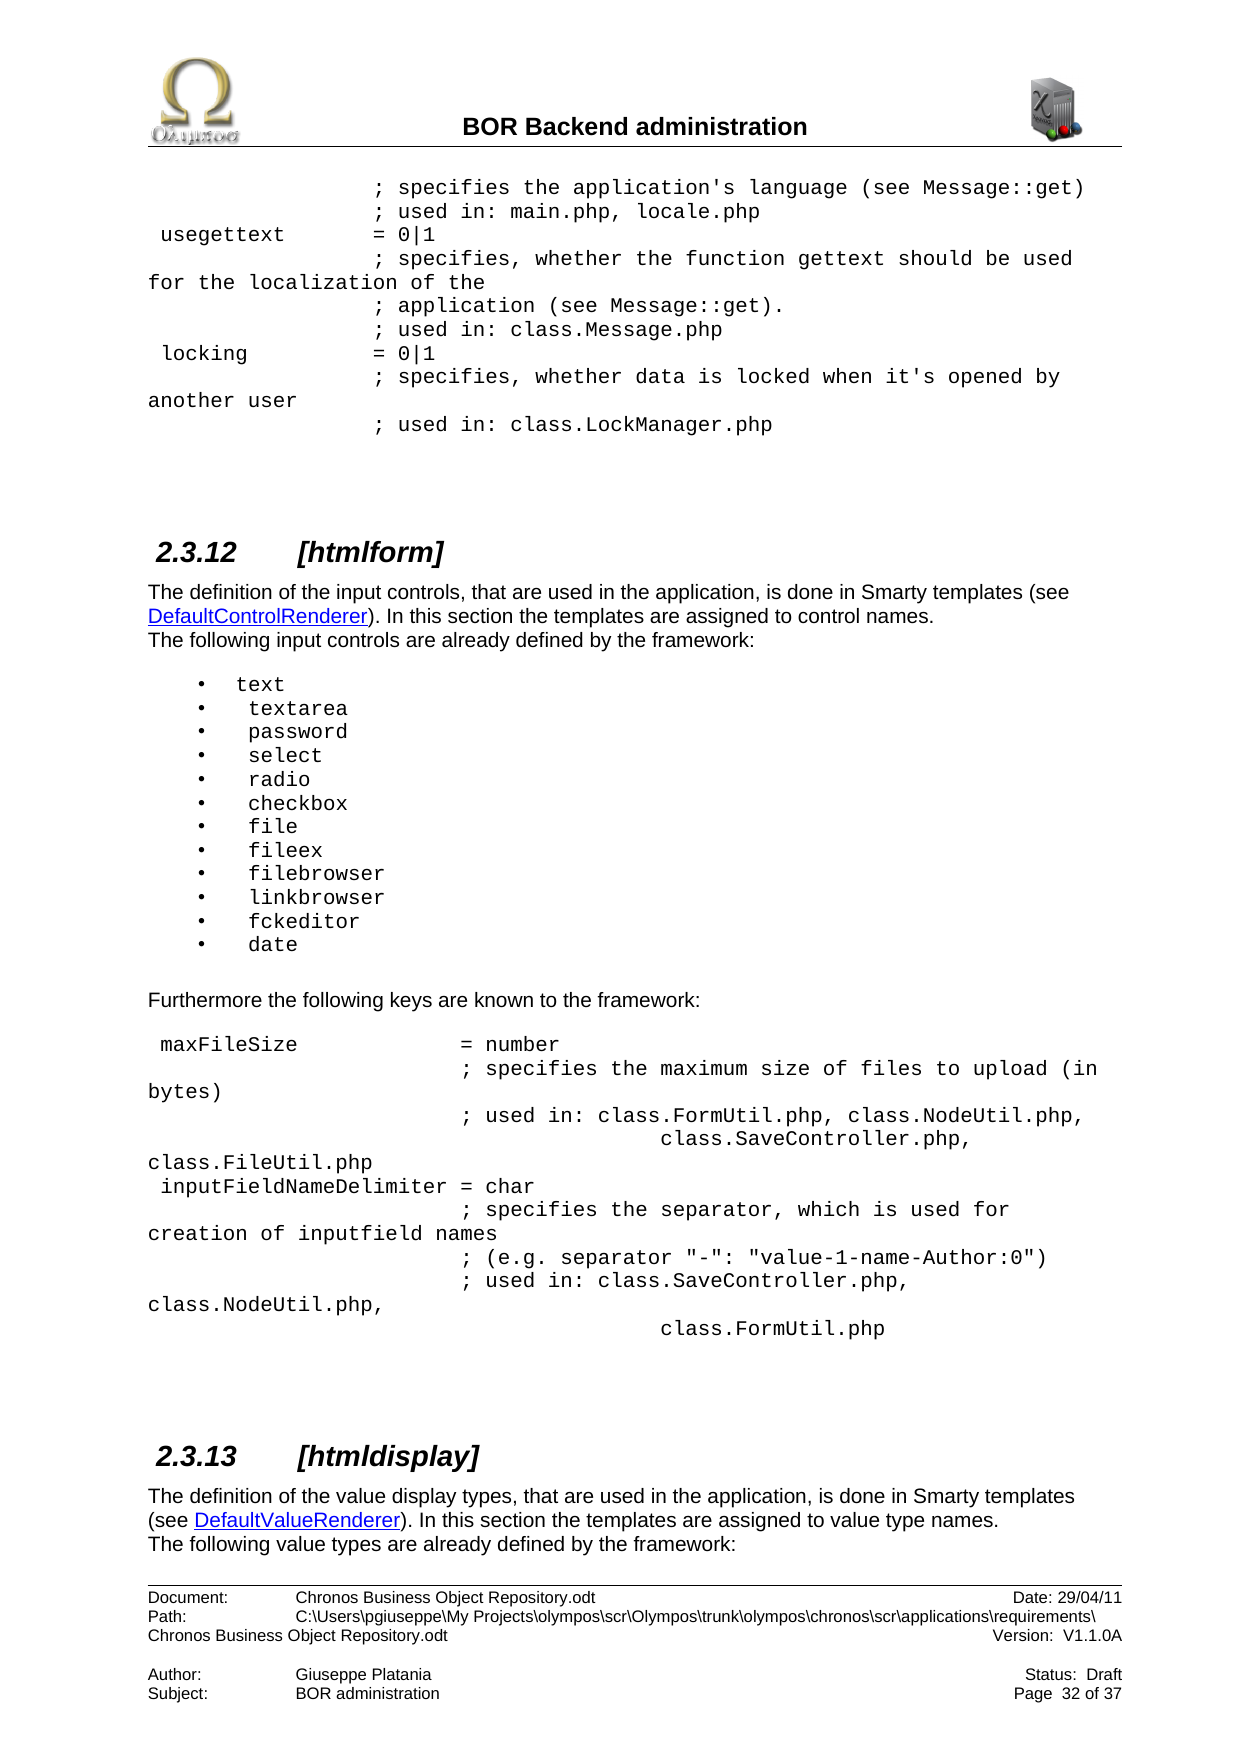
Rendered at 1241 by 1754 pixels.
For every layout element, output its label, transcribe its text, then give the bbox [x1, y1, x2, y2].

text inputFieldNameDelimiter = char [148, 1176, 1122, 1199]
text ; application (see Message::get). [148, 295, 1122, 319]
text usegettext = 0|1 [148, 224, 1122, 248]
list linkbrowser [198, 887, 1122, 911]
text ; used in: class.SaveController.php, class.NodeUtil.php, [148, 1270, 1122, 1318]
text ; used in: class.Message.php [148, 319, 1122, 343]
text ; specifies, whether data is locked when it's opened by another user [148, 366, 1122, 414]
list select [198, 745, 1122, 769]
list fckeditor [198, 911, 1122, 934]
list filebrowser [198, 863, 1122, 887]
list textarea [198, 698, 1122, 722]
text ; specifies the maximum size of files to upload (in bytes) [148, 1057, 1122, 1105]
list checkbox [198, 792, 1122, 816]
text ; used in: class.FormUtil.php, class.NodeUtil.php, [148, 1105, 1122, 1128]
text ; specifies the separator, which is used for creation of inputfield names [148, 1199, 1122, 1247]
list text [198, 674, 1122, 698]
text ; (e.g. separator "-": "value-1-name-Author:0") [148, 1247, 1122, 1270]
text ; used in: class.LockManager.php [148, 414, 1122, 437]
text Furthermore the following keys are known to the framework: [148, 987, 1122, 1011]
text ; specifies, whether the function gettext should be used for the localization of the [148, 248, 1122, 295]
text ; specifies the application's language (see Message::get) [148, 177, 1122, 201]
list fileex [198, 840, 1122, 863]
subtitle [htmlform] [148, 535, 1122, 568]
picture [1029, 75, 1085, 143]
text The definition of the value display types, that are used in the application, is done in Smarty templates (see DefaultValueRenderer). In this section the templates are assigned to value type names. The following value types are already defined by the framework: [148, 1484, 1122, 1556]
subtitle [htmldisplay] [148, 1439, 1122, 1472]
list file [198, 816, 1122, 840]
list date [198, 934, 1122, 958]
text ; used in: main.php, locale.php [148, 201, 1122, 224]
picture [147, 55, 242, 145]
text maxFileSize = number [148, 1034, 1122, 1057]
text The definition of the input controls, that are used in the application, is done in Smarty templates (see DefaultControlRenderer). In this section the templates are assigned to control names. The following input controls are already defined by the framework: [148, 580, 1122, 652]
text locking = 0|1 [148, 343, 1122, 366]
text class.FormUtil.php [148, 1318, 1122, 1341]
list password [198, 722, 1122, 745]
list radio [198, 769, 1122, 792]
text class.SaveController.php, class.FileUtil.php [148, 1128, 1122, 1176]
